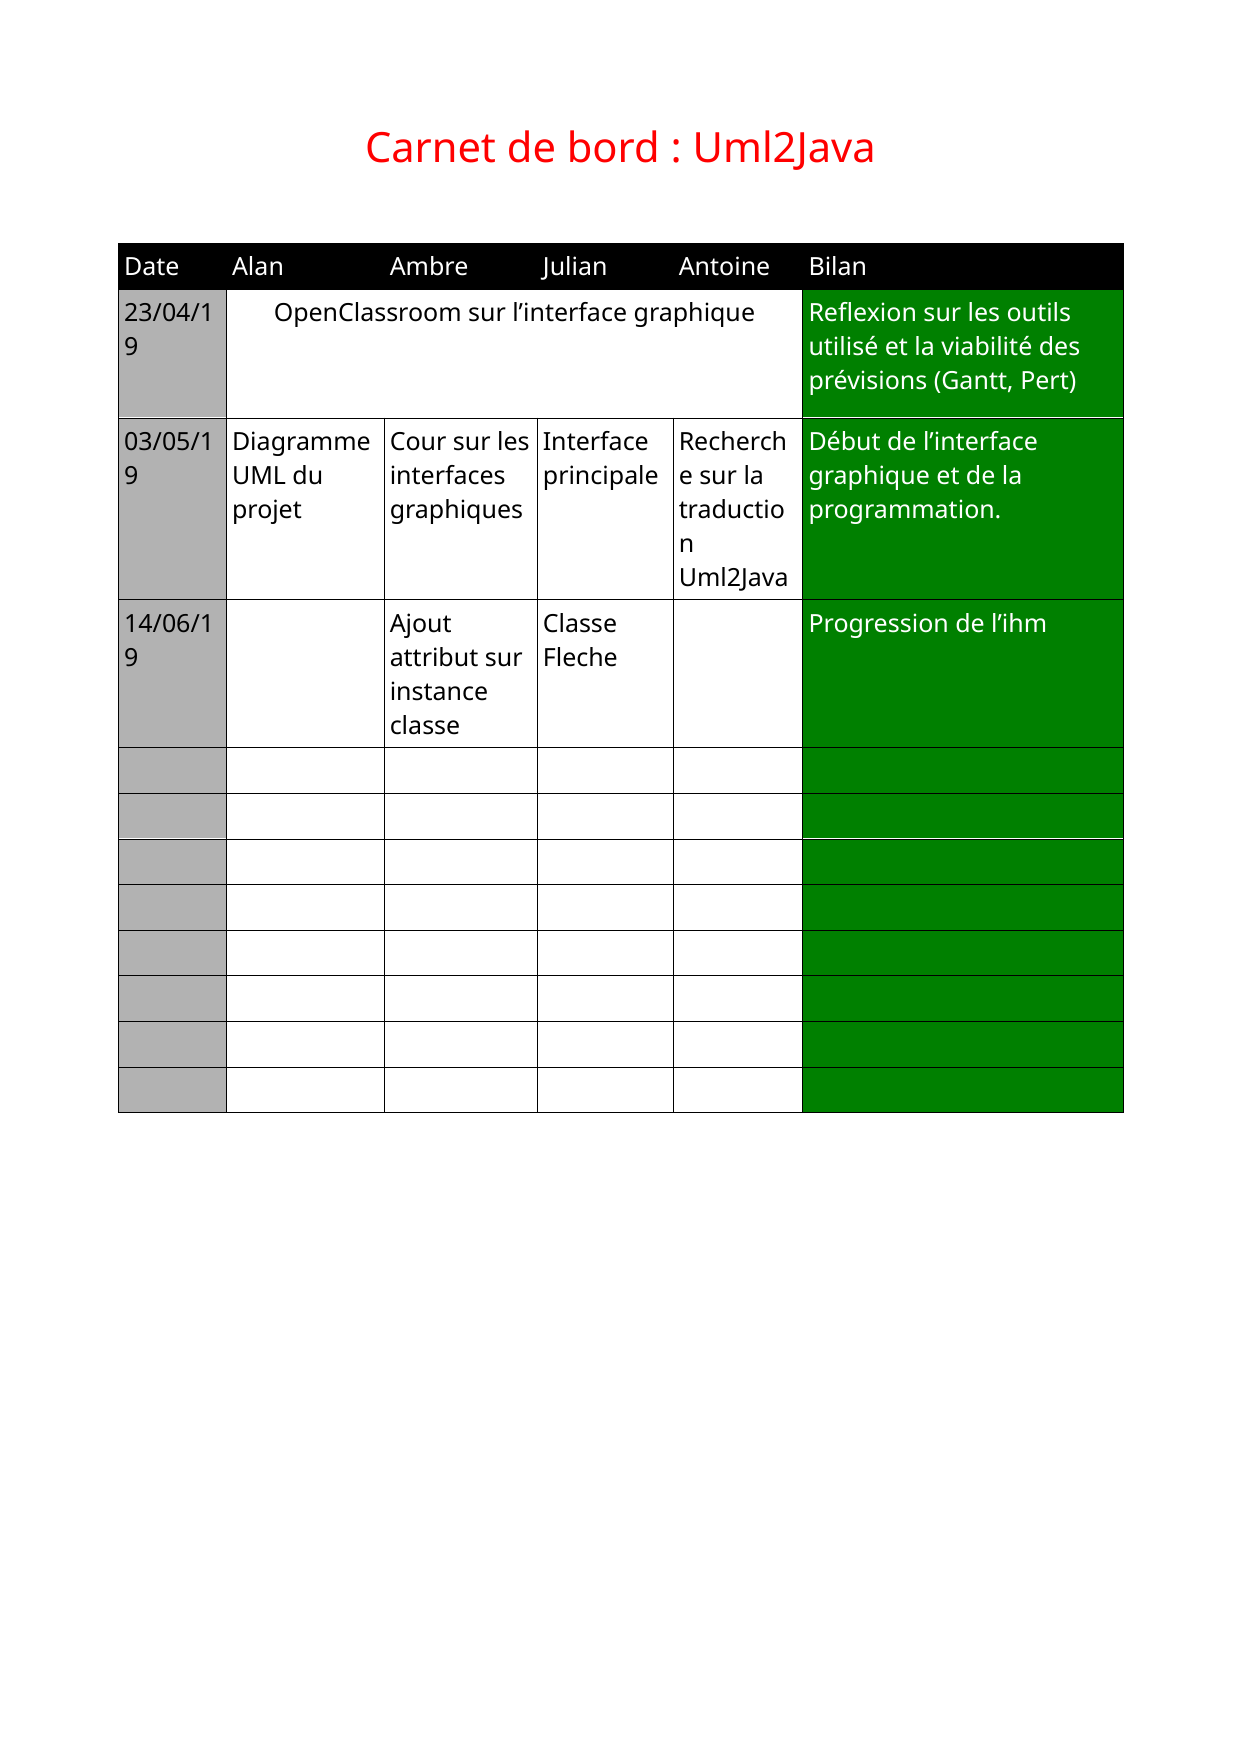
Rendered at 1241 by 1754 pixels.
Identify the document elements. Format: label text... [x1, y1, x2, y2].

table_cell [674, 840, 802, 884]
table_cell Diagramme UML du projet [227, 419, 384, 599]
table_cell [227, 931, 384, 975]
table_header Alan [227, 244, 384, 289]
table_header Ambre [385, 244, 537, 289]
table_cell [674, 976, 802, 1021]
table_cell [674, 1068, 802, 1112]
table_cell [803, 1068, 1123, 1112]
table_cell 14/06/19 [119, 600, 226, 747]
table_cell [674, 1022, 802, 1067]
table_cell [674, 600, 802, 747]
table_header Bilan [803, 244, 1123, 289]
table_cell Ajout attribut sur instance classe [385, 600, 537, 747]
table_cell [119, 976, 226, 1021]
table_cell Recherche sur la traduction Uml2Java [674, 419, 802, 599]
table_cell [674, 794, 802, 838]
table_header Antoine [674, 244, 802, 289]
table_header Date [119, 244, 226, 289]
table_cell Classe Fleche [538, 600, 673, 747]
table_cell [803, 748, 1123, 793]
table_cell [538, 794, 673, 838]
table_cell 23/04/19 [119, 290, 226, 417]
table_cell Début de l’interface graphique et de la programmation. [803, 419, 1123, 599]
table_cell [227, 794, 384, 838]
table_cell [385, 885, 537, 930]
table_cell [538, 885, 673, 930]
table_cell [538, 1068, 673, 1112]
table_cell OpenClassroom sur l’interface graphique [227, 290, 802, 417]
table_cell [227, 748, 384, 793]
table_cell [385, 976, 537, 1021]
text Carnet de bord : Uml2Java [118, 118, 1122, 175]
table_cell Reflexion sur les outils utilisé et la viabilité des prévisions (Gantt, Pert) [803, 290, 1123, 417]
table_cell [674, 885, 802, 930]
table_cell [119, 885, 226, 930]
table_cell [538, 976, 673, 1021]
table_cell [119, 748, 226, 793]
table_cell [227, 840, 384, 884]
table_cell Progression de l’ihm [803, 600, 1123, 747]
table_cell [803, 976, 1123, 1021]
table_cell [119, 840, 226, 884]
table_cell [674, 748, 802, 793]
table_cell [227, 1022, 384, 1067]
table_cell [674, 931, 802, 975]
table_cell [538, 748, 673, 793]
table_cell [119, 931, 226, 975]
table_cell [119, 1068, 226, 1112]
table_cell [803, 1022, 1123, 1067]
table_cell [119, 794, 226, 838]
table_cell [803, 931, 1123, 975]
table_cell [385, 748, 537, 793]
table_cell [538, 1022, 673, 1067]
table_cell [538, 931, 673, 975]
table_cell [385, 1022, 537, 1067]
table_cell [227, 1068, 384, 1112]
table_cell [803, 794, 1123, 838]
table_cell [803, 840, 1123, 884]
table_cell [227, 885, 384, 930]
table_cell [538, 840, 673, 884]
table_cell [227, 976, 384, 1021]
table_cell Interface principale [538, 419, 673, 599]
table_cell [385, 931, 537, 975]
table_cell [385, 840, 537, 884]
table_cell 03/05/19 [119, 419, 226, 599]
table_header Julian [538, 244, 673, 289]
table_cell [119, 1022, 226, 1067]
table_cell [803, 885, 1123, 930]
table_cell [385, 794, 537, 838]
table_cell [227, 600, 384, 747]
table_cell Cour sur les interfaces graphiques [385, 419, 537, 599]
table_cell [385, 1068, 537, 1112]
